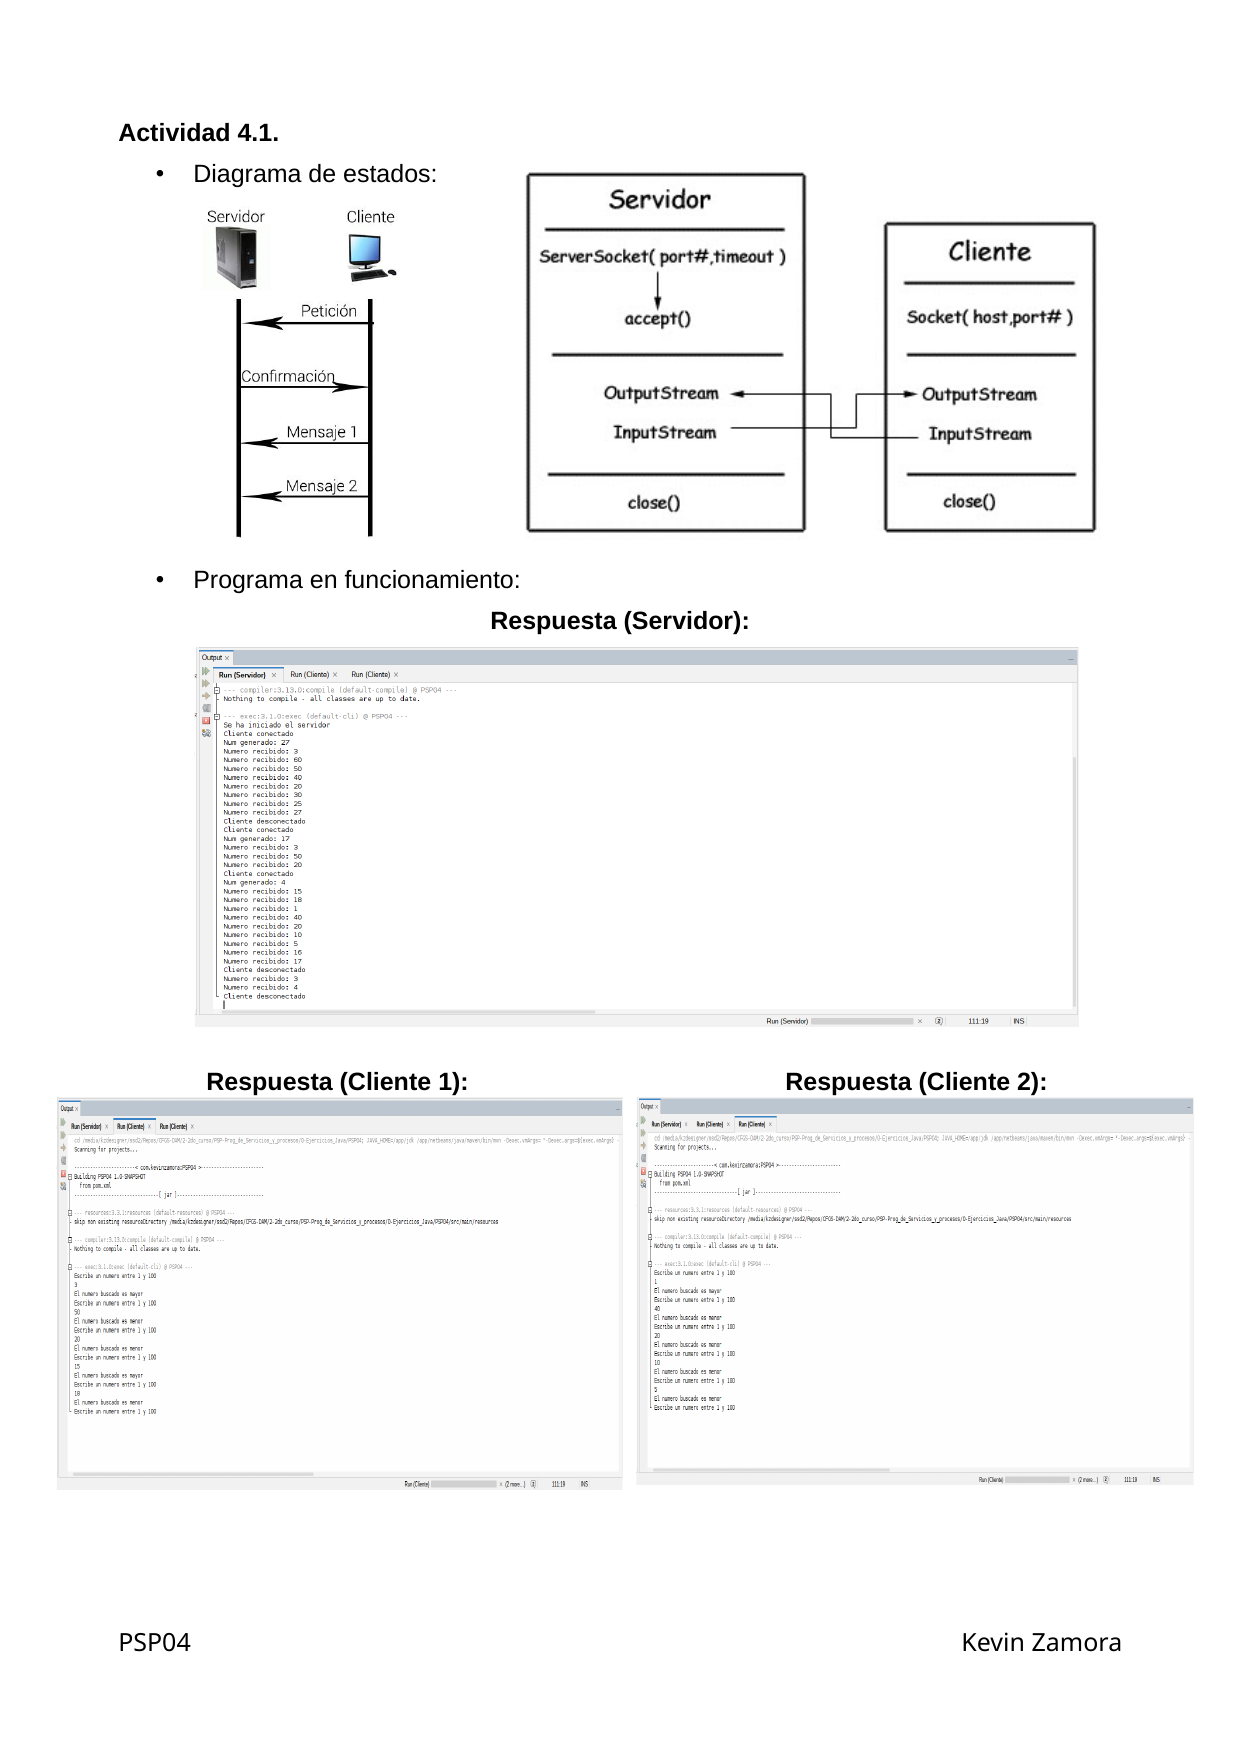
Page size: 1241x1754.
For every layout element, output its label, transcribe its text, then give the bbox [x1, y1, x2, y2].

picture [636, 1097, 1194, 1485]
picture [194, 647, 1079, 1027]
list Diagrama de estados: [156, 159, 1122, 188]
list Programa en funcionamiento: [156, 565, 1122, 594]
text Respuesta (Cliente 2): [642, 1067, 1191, 1096]
text Respuesta (Cliente 1): [62, 1067, 612, 1096]
picture [56, 1097, 623, 1490]
text Respuesta (Servidor): [118, 606, 1122, 634]
text Actividad 4.1. [118, 118, 1122, 147]
picture [202, 206, 401, 539]
picture [515, 160, 1112, 540]
